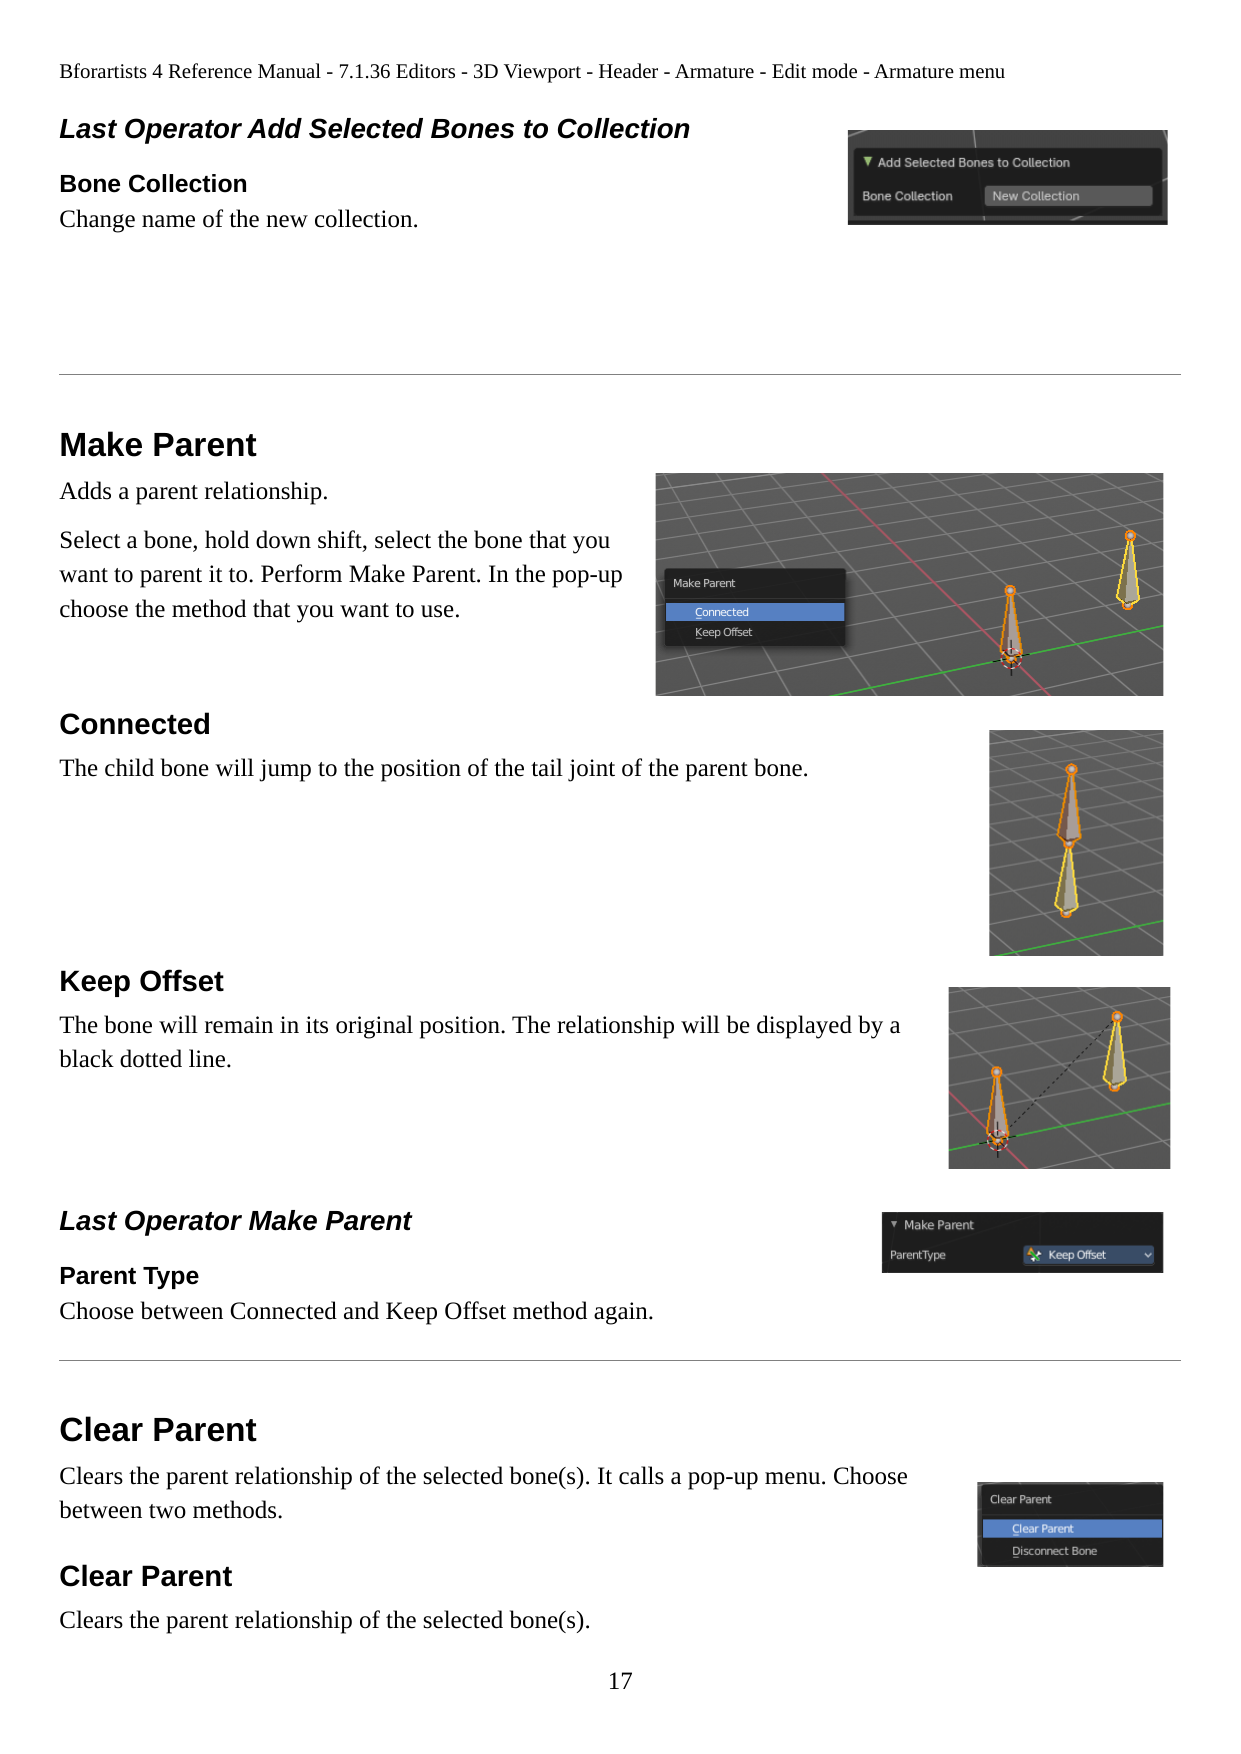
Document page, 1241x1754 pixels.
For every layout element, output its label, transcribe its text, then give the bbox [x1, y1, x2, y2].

picture [847, 130, 1168, 225]
subtitle Connected [59, 707, 1181, 741]
subtitle Bone Collection [59, 169, 847, 198]
text Select a bone, hold down shift, select the bone that you want to parent it to. Perform Make Parent. In the pop-up choose the method that you want to use. [59, 525, 655, 623]
subtitle Parent Type [59, 1261, 1181, 1290]
picture [881, 1212, 1164, 1273]
picture [977, 1482, 1164, 1567]
picture [989, 730, 1164, 956]
picture [948, 987, 1171, 1169]
text The child bone will jump to the position of the tail joint of the parent bone. [59, 753, 989, 782]
subtitle [1168, 169, 1181, 198]
text Clears the parent relationship of the selected bone(s). [59, 1606, 1181, 1634]
subtitle Make Parent [59, 425, 1181, 463]
text Choose between Connected and Keep Offset method again. [59, 1296, 1181, 1325]
text Change name of the new collection. [59, 204, 1181, 233]
subtitle Keep Offset [59, 964, 1181, 998]
text Adds a parent relationship. [59, 476, 655, 505]
text The bone will remain in its original position. The relationship will be displayed by a black dotted line. [59, 1010, 948, 1073]
subtitle Last Operator Make Parent [59, 1204, 1181, 1236]
picture [655, 473, 1164, 696]
subtitle Clear Parent [59, 1410, 1181, 1449]
subtitle Clear Parent [59, 1559, 1181, 1593]
subtitle Last Operator Add Selected Bones to Collection [59, 113, 1181, 144]
text Clears the parent relationship of the selected bone(s). It calls a pop-up menu. Choose between two methods. [59, 1461, 1181, 1524]
